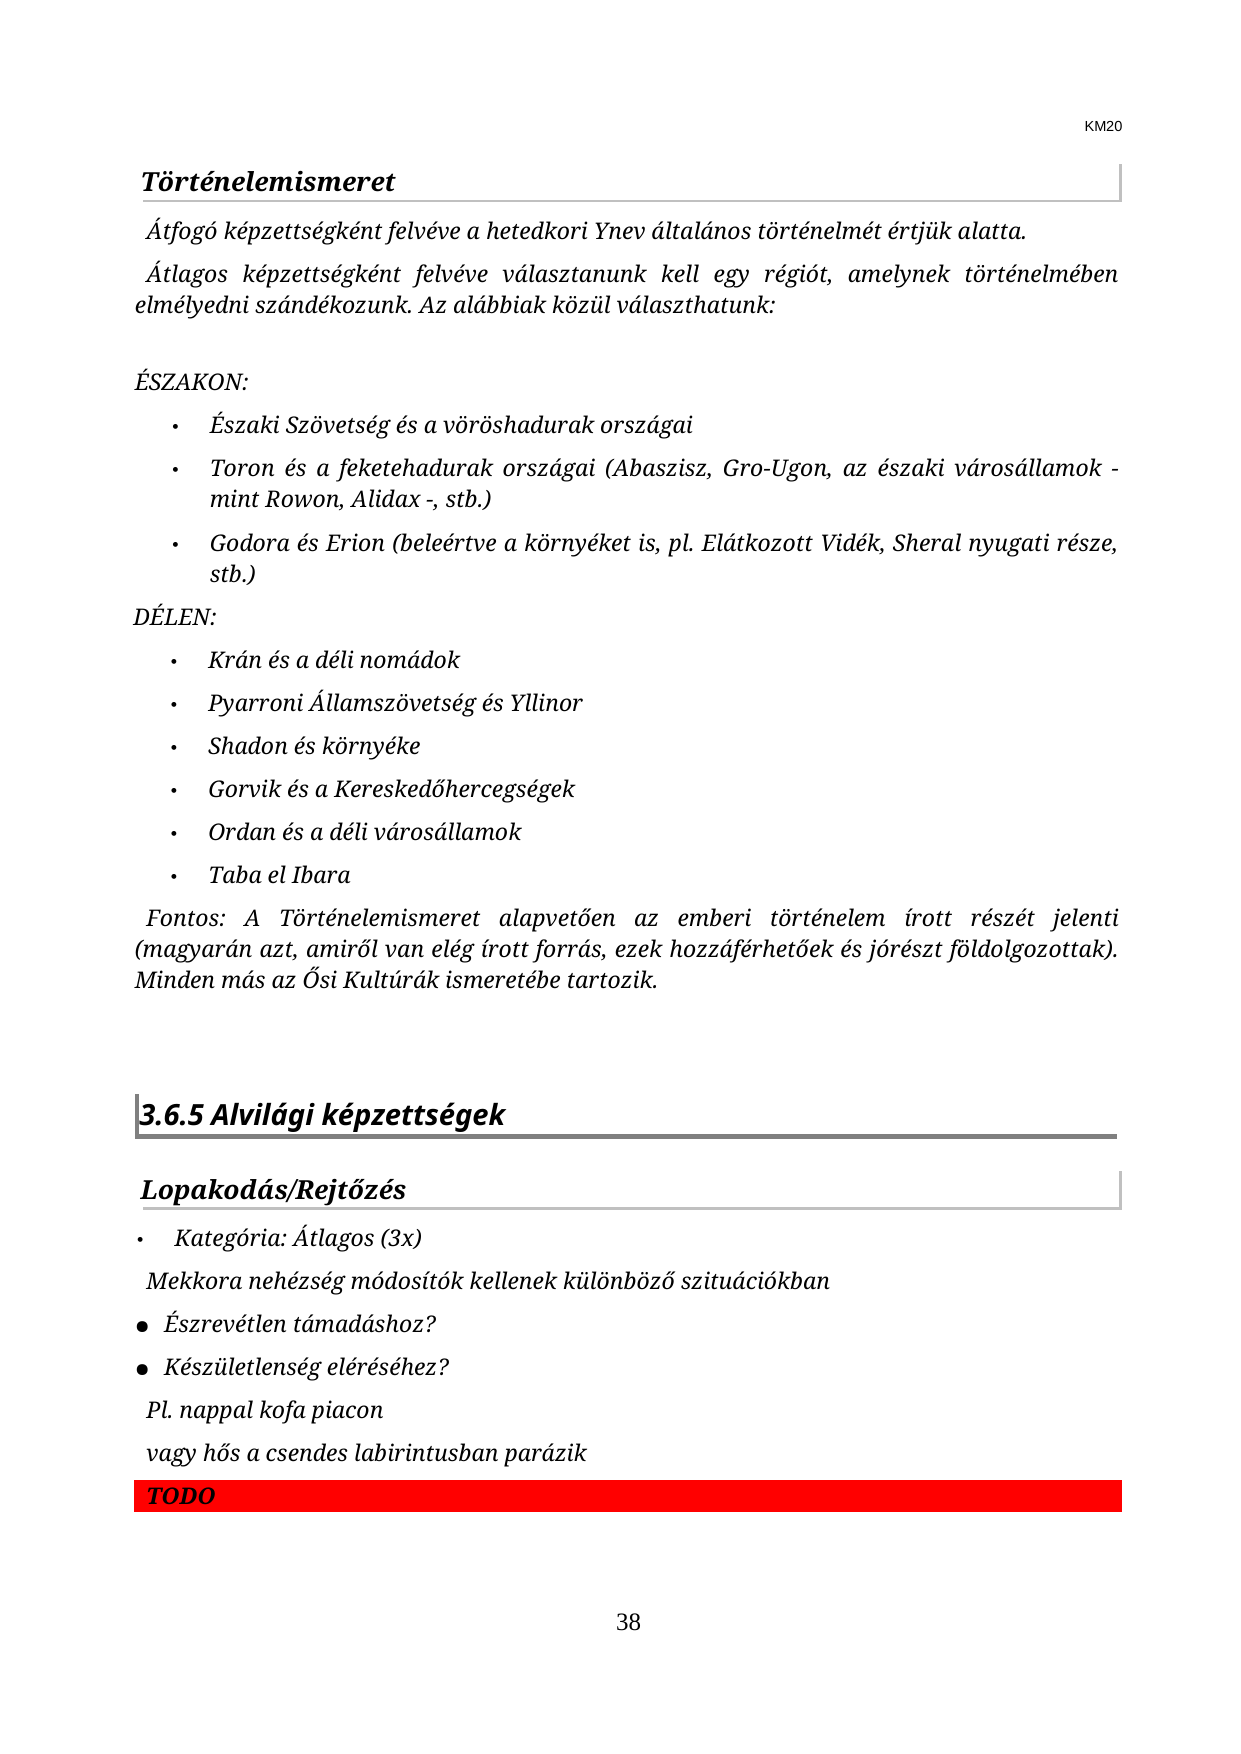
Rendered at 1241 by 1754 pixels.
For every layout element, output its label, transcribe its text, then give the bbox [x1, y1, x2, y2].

list Északi Szövetség és a vöröshadurak országai [172, 409, 1122, 440]
list Godora és Erion (beleértve a környéket is, pl. Elátkozott Vidék, Sheral nyugati része, stb.) [172, 526, 1122, 589]
subtitle Alvilági képzettségek [139, 1094, 1122, 1134]
list Észrevétlen támadáshoz? [134, 1308, 1122, 1339]
subtitle Történelemismeret [140, 164, 1119, 199]
text Átlagos képzettségként felvéve választanunk kell egy régiót, amelynek történelmében elmélyedni szándékozunk. Az alábbiak közül választhatunk: [134, 258, 1122, 320]
text Fontos: A Történelemismeret alapvetően az emberi történelem írott részét jelenti (magyarán azt, amiről van elég írott forrás, ezek hozzáférhetőek és jórészt földolgozottak). Minden más az Ősi Kultúrák ismeretébe tartozik. [134, 902, 1122, 996]
list Shadon és környéke [171, 730, 1122, 761]
list Ordan és a déli városállamok [171, 816, 1122, 847]
text Pl. nappal kofa piacon [134, 1394, 1122, 1426]
text Átfogó képzettségként felvéve a hetedkori Ynev általános történelmét értjük alatta. [134, 215, 1122, 246]
list Taba el Ibara [171, 859, 1122, 890]
list Kategória: Átlagos (3x) [137, 1222, 1122, 1253]
list Készületlenség eléréséhez? [134, 1351, 1122, 1382]
text ÉSZAKON: [134, 366, 1122, 397]
subtitle Lopakodás/Rejtőzés [140, 1171, 1119, 1207]
text TODO [134, 1480, 1122, 1512]
list Krán és a déli nomádok [171, 644, 1122, 675]
text DÉLEN: [133, 601, 1122, 632]
text vagy hős a csendes labirintusban parázik [134, 1437, 1122, 1468]
list Gorvik és a Kereskedőhercegségek [171, 773, 1122, 804]
text Mekkora nehézség módosítók kellenek különböző szituációkban [134, 1265, 1122, 1296]
list Toron és a feketehadurak országai (Abaszisz, Gro-Ugon, az északi városállamok - mint Rowon, Alidax -, stb.) [172, 452, 1122, 515]
list Pyarroni Államszövetség és Yllinor [171, 687, 1122, 718]
